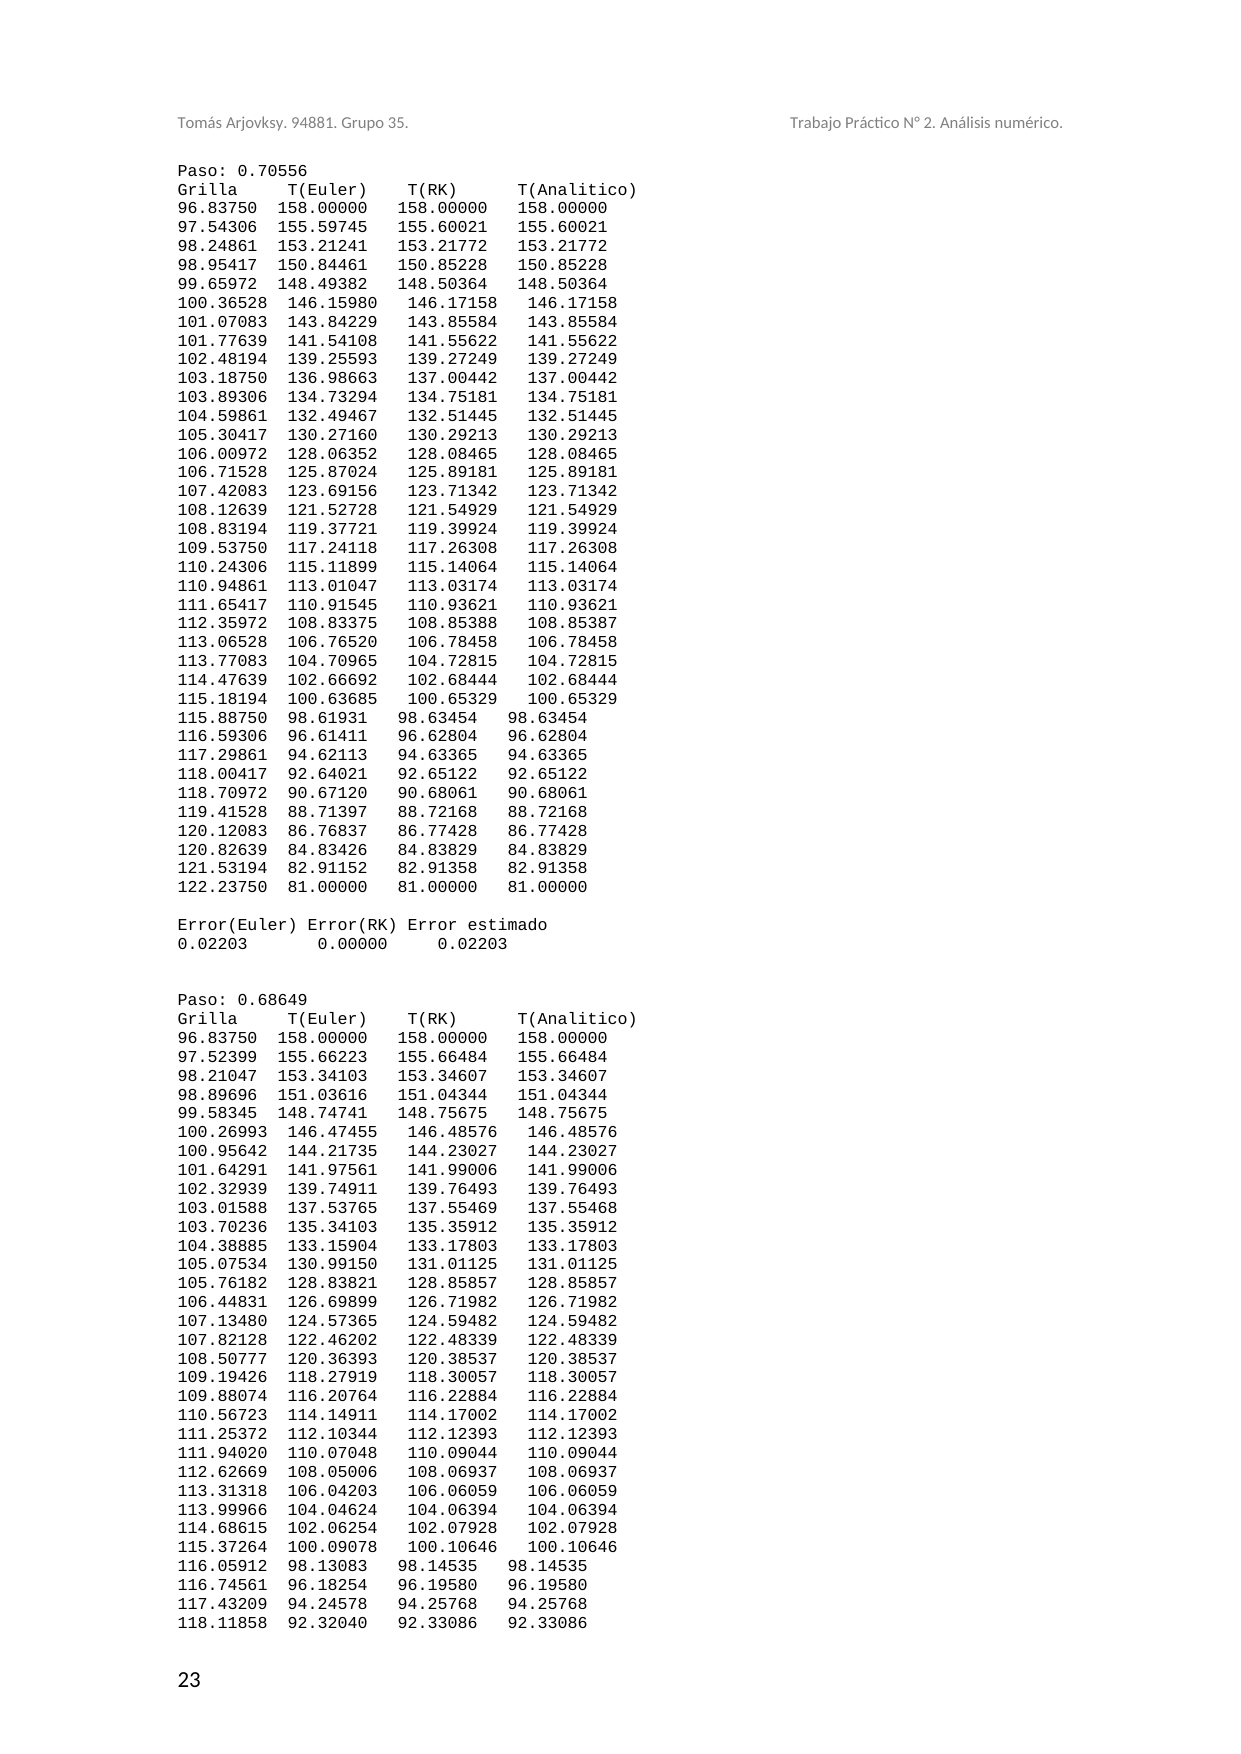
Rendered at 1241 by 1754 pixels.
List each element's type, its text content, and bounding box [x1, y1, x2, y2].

text Paso: 0.68649 [177, 992, 1063, 1011]
text 105.30417 130.27160 130.29213 130.29213 [177, 426, 1063, 445]
text 122.23750 81.00000 81.00000 81.00000 [177, 879, 1063, 898]
text 104.59861 132.49467 132.51445 132.51445 [177, 407, 1063, 426]
text 118.00417 92.64021 92.65122 92.65122 [177, 766, 1063, 784]
text 118.11858 92.32040 92.33086 92.33086 [177, 1614, 1063, 1633]
text 98.95417 150.84461 150.85228 150.85228 [177, 257, 1063, 276]
text 99.65972 148.49382 148.50364 148.50364 [177, 276, 1063, 294]
text 0.02203 0.00000 0.02203 [177, 935, 1063, 954]
text 121.53194 82.91152 82.91358 82.91358 [177, 860, 1063, 879]
text 110.24306 115.11899 115.14064 115.14064 [177, 558, 1063, 577]
text 110.94861 113.01047 113.03174 113.03174 [177, 577, 1063, 596]
text 120.82639 84.83426 84.83829 84.83829 [177, 841, 1063, 860]
text 120.12083 86.76837 86.77428 86.77428 [177, 822, 1063, 841]
text 117.43209 94.24578 94.25768 94.25768 [177, 1595, 1063, 1614]
text 117.29861 94.62113 94.63365 94.63365 [177, 747, 1063, 766]
text 107.82128 122.46202 122.48339 122.48339 [177, 1331, 1063, 1350]
text 114.47639 102.66692 102.68444 102.68444 [177, 671, 1063, 690]
text 115.88750 98.61931 98.63454 98.63454 [177, 709, 1063, 728]
text 104.38885 133.15904 133.17803 133.17803 [177, 1237, 1063, 1256]
text 116.05912 98.13083 98.14535 98.14535 [177, 1558, 1063, 1576]
text Error(Euler) Error(RK) Error estimado [177, 917, 1063, 935]
text 107.42083 123.69156 123.71342 123.71342 [177, 483, 1063, 502]
text 97.52399 155.66223 155.66484 155.66484 [177, 1048, 1063, 1067]
text 108.50777 120.36393 120.38537 120.38537 [177, 1350, 1063, 1369]
text 111.94020 110.07048 110.09044 110.09044 [177, 1444, 1063, 1463]
text 114.68615 102.06254 102.07928 102.07928 [177, 1520, 1063, 1539]
text 109.88074 116.20764 116.22884 116.22884 [177, 1388, 1063, 1407]
text 119.41528 88.71397 88.72168 88.72168 [177, 803, 1063, 822]
text 112.35972 108.83375 108.85388 108.85387 [177, 615, 1063, 634]
text 110.56723 114.14911 114.17002 114.17002 [177, 1407, 1063, 1426]
text 101.07083 143.84229 143.85584 143.85584 [177, 313, 1063, 332]
text 109.53750 117.24118 117.26308 117.26308 [177, 539, 1063, 558]
text Grilla T(Euler) T(RK) T(Analitico) [177, 181, 1063, 200]
text 98.24861 153.21241 153.21772 153.21772 [177, 238, 1063, 257]
text 111.65417 110.91545 110.93621 110.93621 [177, 596, 1063, 615]
text 98.89696 151.03616 151.04344 151.04344 [177, 1086, 1063, 1105]
text 113.99966 104.04624 104.06394 104.06394 [177, 1501, 1063, 1520]
text Paso: 0.70556 [177, 162, 1063, 181]
text 105.76182 128.83821 128.85857 128.85857 [177, 1275, 1063, 1294]
text 113.77083 104.70965 104.72815 104.72815 [177, 653, 1063, 671]
text 102.48194 139.25593 139.27249 139.27249 [177, 351, 1063, 370]
text 106.00972 128.06352 128.08465 128.08465 [177, 445, 1063, 464]
text 103.01588 137.53765 137.55469 137.55468 [177, 1199, 1063, 1218]
text 101.77639 141.54108 141.55622 141.55622 [177, 332, 1063, 351]
text 101.64291 141.97561 141.99006 141.99006 [177, 1162, 1063, 1181]
text 108.12639 121.52728 121.54929 121.54929 [177, 502, 1063, 521]
text 113.06528 106.76520 106.78458 106.78458 [177, 634, 1063, 653]
text 103.89306 134.73294 134.75181 134.75181 [177, 389, 1063, 407]
text 111.25372 112.10344 112.12393 112.12393 [177, 1426, 1063, 1444]
text 97.54306 155.59745 155.60021 155.60021 [177, 219, 1063, 238]
text Grilla T(Euler) T(RK) T(Analitico) [177, 1011, 1063, 1030]
text 109.19426 118.27919 118.30057 118.30057 [177, 1369, 1063, 1388]
text 107.13480 124.57365 124.59482 124.59482 [177, 1312, 1063, 1331]
text 100.36528 146.15980 146.17158 146.17158 [177, 294, 1063, 313]
text 106.44831 126.69899 126.71982 126.71982 [177, 1294, 1063, 1312]
text 108.83194 119.37721 119.39924 119.39924 [177, 521, 1063, 539]
text 116.74561 96.18254 96.19580 96.19580 [177, 1576, 1063, 1595]
text 102.32939 139.74911 139.76493 139.76493 [177, 1181, 1063, 1199]
text 100.95642 144.21735 144.23027 144.23027 [177, 1143, 1063, 1162]
text 103.18750 136.98663 137.00442 137.00442 [177, 370, 1063, 389]
text 115.18194 100.63685 100.65329 100.65329 [177, 690, 1063, 709]
text 96.83750 158.00000 158.00000 158.00000 [177, 1030, 1063, 1048]
text 115.37264 100.09078 100.10646 100.10646 [177, 1539, 1063, 1558]
text 112.62669 108.05006 108.06937 108.06937 [177, 1463, 1063, 1482]
text 100.26993 146.47455 146.48576 146.48576 [177, 1124, 1063, 1143]
text 116.59306 96.61411 96.62804 96.62804 [177, 728, 1063, 747]
text 103.70236 135.34103 135.35912 135.35912 [177, 1218, 1063, 1237]
text 113.31318 106.04203 106.06059 106.06059 [177, 1482, 1063, 1501]
text 106.71528 125.87024 125.89181 125.89181 [177, 464, 1063, 483]
text 98.21047 153.34103 153.34607 153.34607 [177, 1067, 1063, 1086]
text 105.07534 130.99150 131.01125 131.01125 [177, 1256, 1063, 1275]
text 118.70972 90.67120 90.68061 90.68061 [177, 784, 1063, 803]
text 96.83750 158.00000 158.00000 158.00000 [177, 200, 1063, 219]
text 99.58345 148.74741 148.75675 148.75675 [177, 1105, 1063, 1124]
